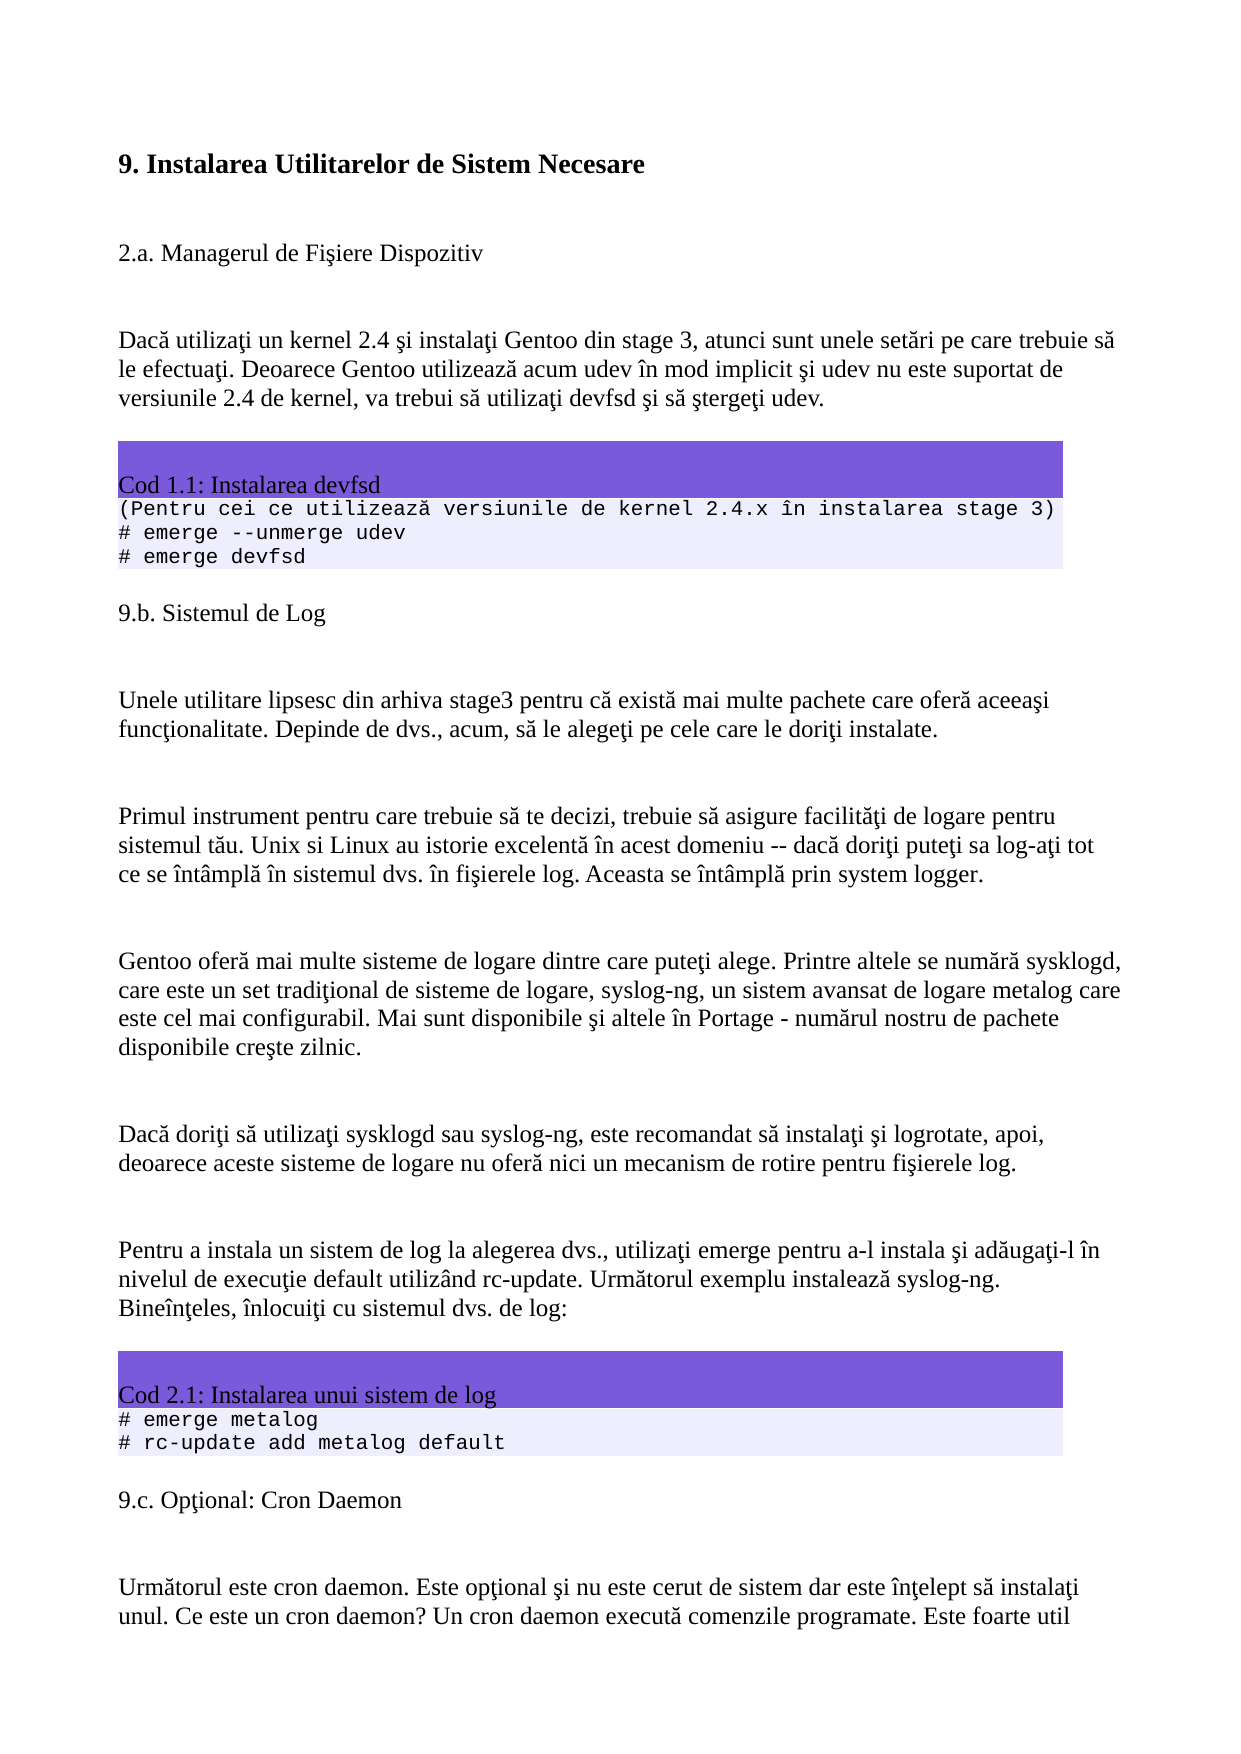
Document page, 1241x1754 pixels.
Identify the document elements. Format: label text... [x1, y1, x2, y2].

text Următorul este cron daemon. Este opţional şi nu este cerut de sistem dar este înţelept să instalaţi unul. Ce este un cron daemon? Un cron daemon execută comenzile programate. Este foarte util [118, 1572, 1122, 1629]
table_cell # emerge metalog # rc-update add metalog default [118, 1409, 1063, 1456]
table_header Cod 2.1: Instalarea unui sistem de log [118, 1351, 1063, 1408]
table_header Cod 1.1: Instalarea devfsd [118, 441, 1063, 498]
subtitle 9. Instalarea Utilitarelor de Sistem Necesare [118, 147, 1122, 180]
text Dacă utilizaţi un kernel 2.4 şi instalaţi Gentoo din stage 3, atunci sunt unele setări pe care trebuie să le efectuaţi. Deoarece Gentoo utilizează acum udev în mod implicit şi udev nu este suportat de versiunile 2.4 de kernel, va trebui să utilizaţi devfsd şi să ştergeţi udev. [118, 325, 1122, 411]
text Unele utilitare lipsesc din arhiva stage3 pentru că există mai multe pachete care oferă aceeaşi funcţionalitate. Depinde de dvs., acum, să le alegeţi pe cele care le doriţi instalate. [118, 686, 1122, 743]
text 9.c. Opţional: Cron Daemon [118, 1485, 1122, 1514]
text 9.b. Sistemul de Log [118, 598, 1122, 627]
text 2.a. Managerul de Fişiere Dispozitiv [118, 238, 1122, 267]
text Gentoo oferă mai multe sisteme de logare dintre care puteţi alege. Printre altele se numără sysklogd, care este un set tradiţional de sisteme de logare, syslog-ng, un sistem avansat de logare metalog care este cel mai configurabil. Mai sunt disponibile şi altele în Portage - numărul nostru de pachete disponibile creşte zilnic. [118, 946, 1122, 1061]
text Primul instrument pentru care trebuie să te decizi, trebuie să asigure facilităţi de logare pentru sistemul tău. Unix si Linux au istorie excelentă în acest domeniu -- dacă doriţi puteţi sa log-aţi tot ce se întâmplă în sistemul dvs. în fişierele log. Aceasta se întâmplă prin system logger. [118, 801, 1122, 888]
table_cell (Pentru cei ce utilizează versiunile de kernel 2.4.x în instalarea stage 3) # emerge --unmerge udev # emerge devfsd [118, 499, 1063, 569]
text Pentru a instala un sistem de log la alegerea dvs., utilizaţi emerge pentru a-l instala şi adăugaţi-l în nivelul de execuţie default utilizând rc-update. Următorul exemplu instalează syslog-ng. Bineînţeles, înlocuiţi cu sistemul dvs. de log: [118, 1235, 1122, 1321]
text Dacă doriţi să utilizaţi sysklogd sau syslog-ng, este recomandat să instalaţi şi logrotate, apoi, deoarece aceste sisteme de logare nu oferă nici un mecanism de rotire pentru fişierele log. [118, 1119, 1122, 1177]
